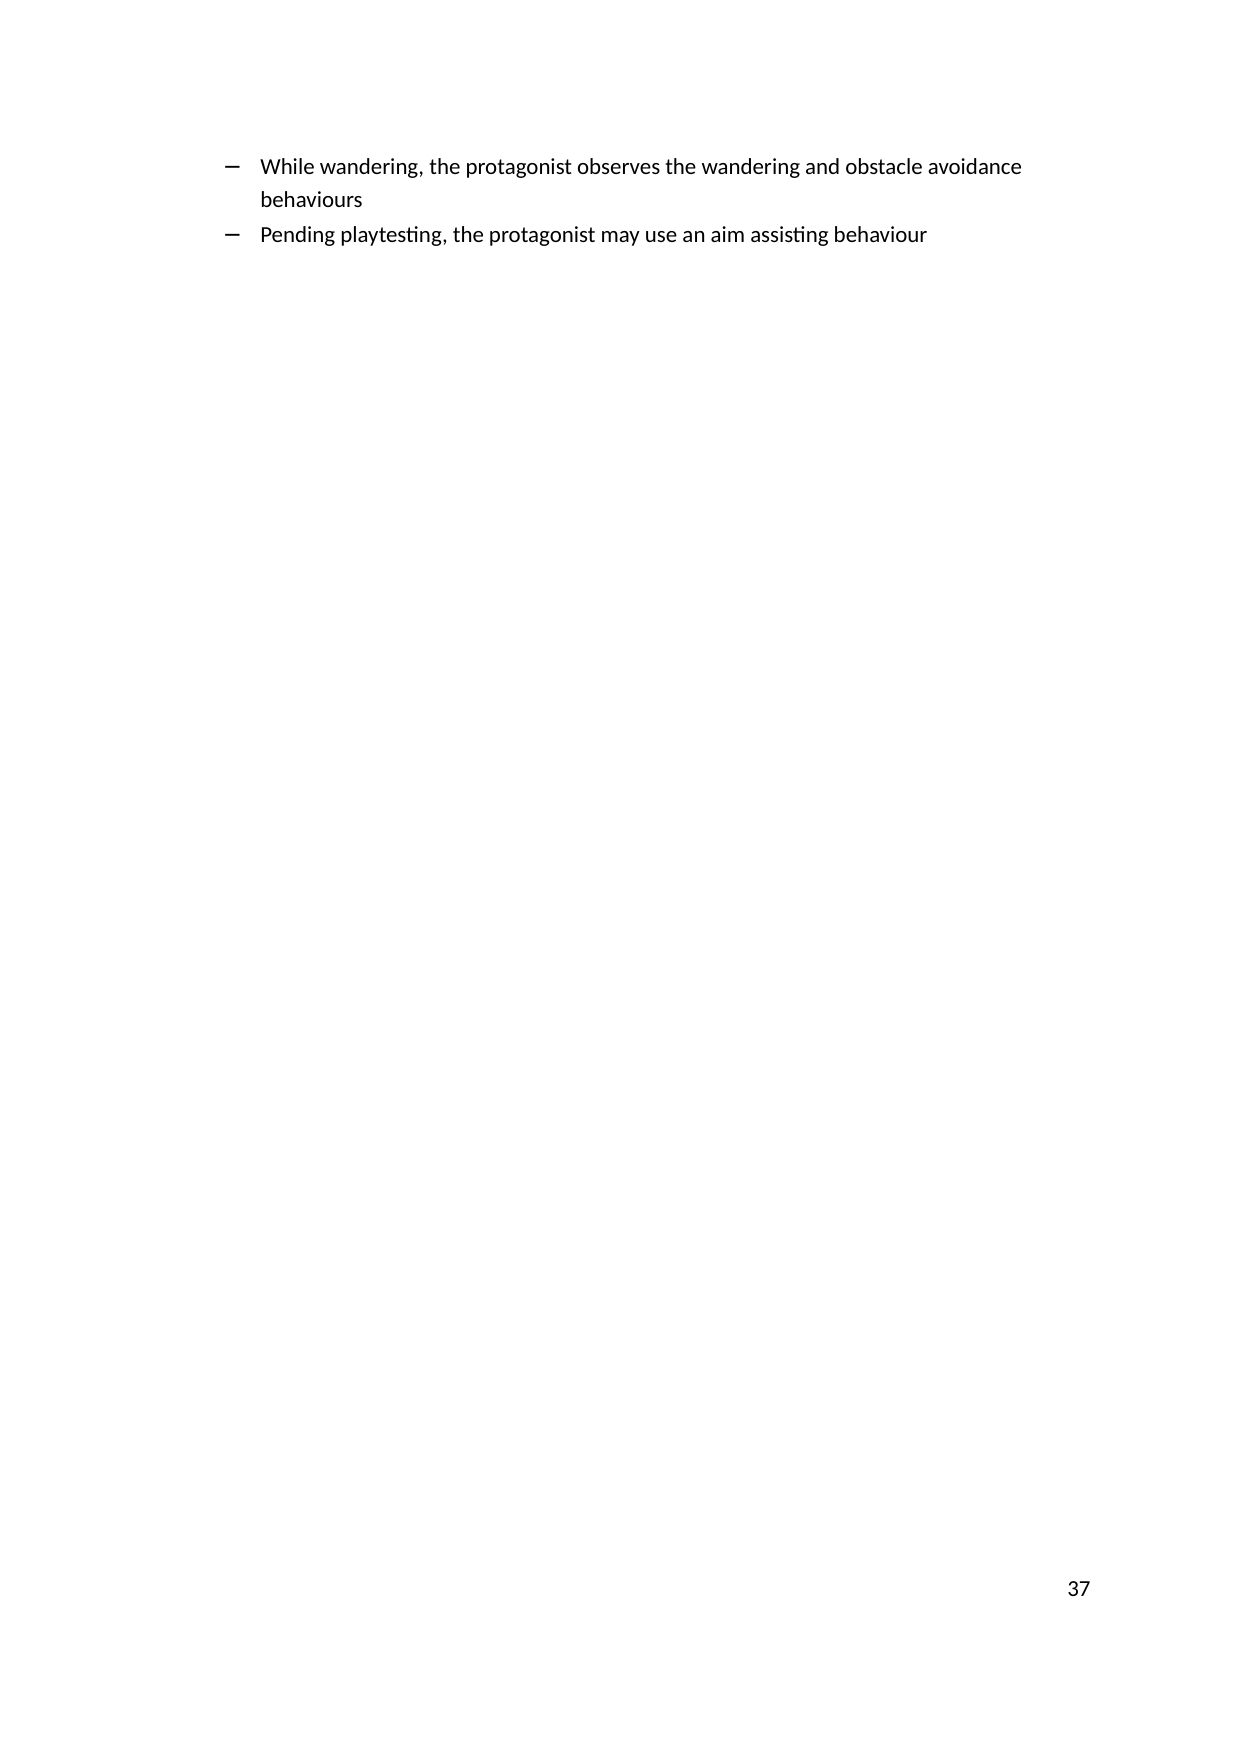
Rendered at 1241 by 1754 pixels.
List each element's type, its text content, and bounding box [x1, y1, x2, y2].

list While wandering, the protagonist observes the wandering and obstacle avoidance behaviours [223, 150, 1090, 213]
list Pending playtesting, the protagonist may use an aim assisting behaviour [223, 218, 1090, 249]
